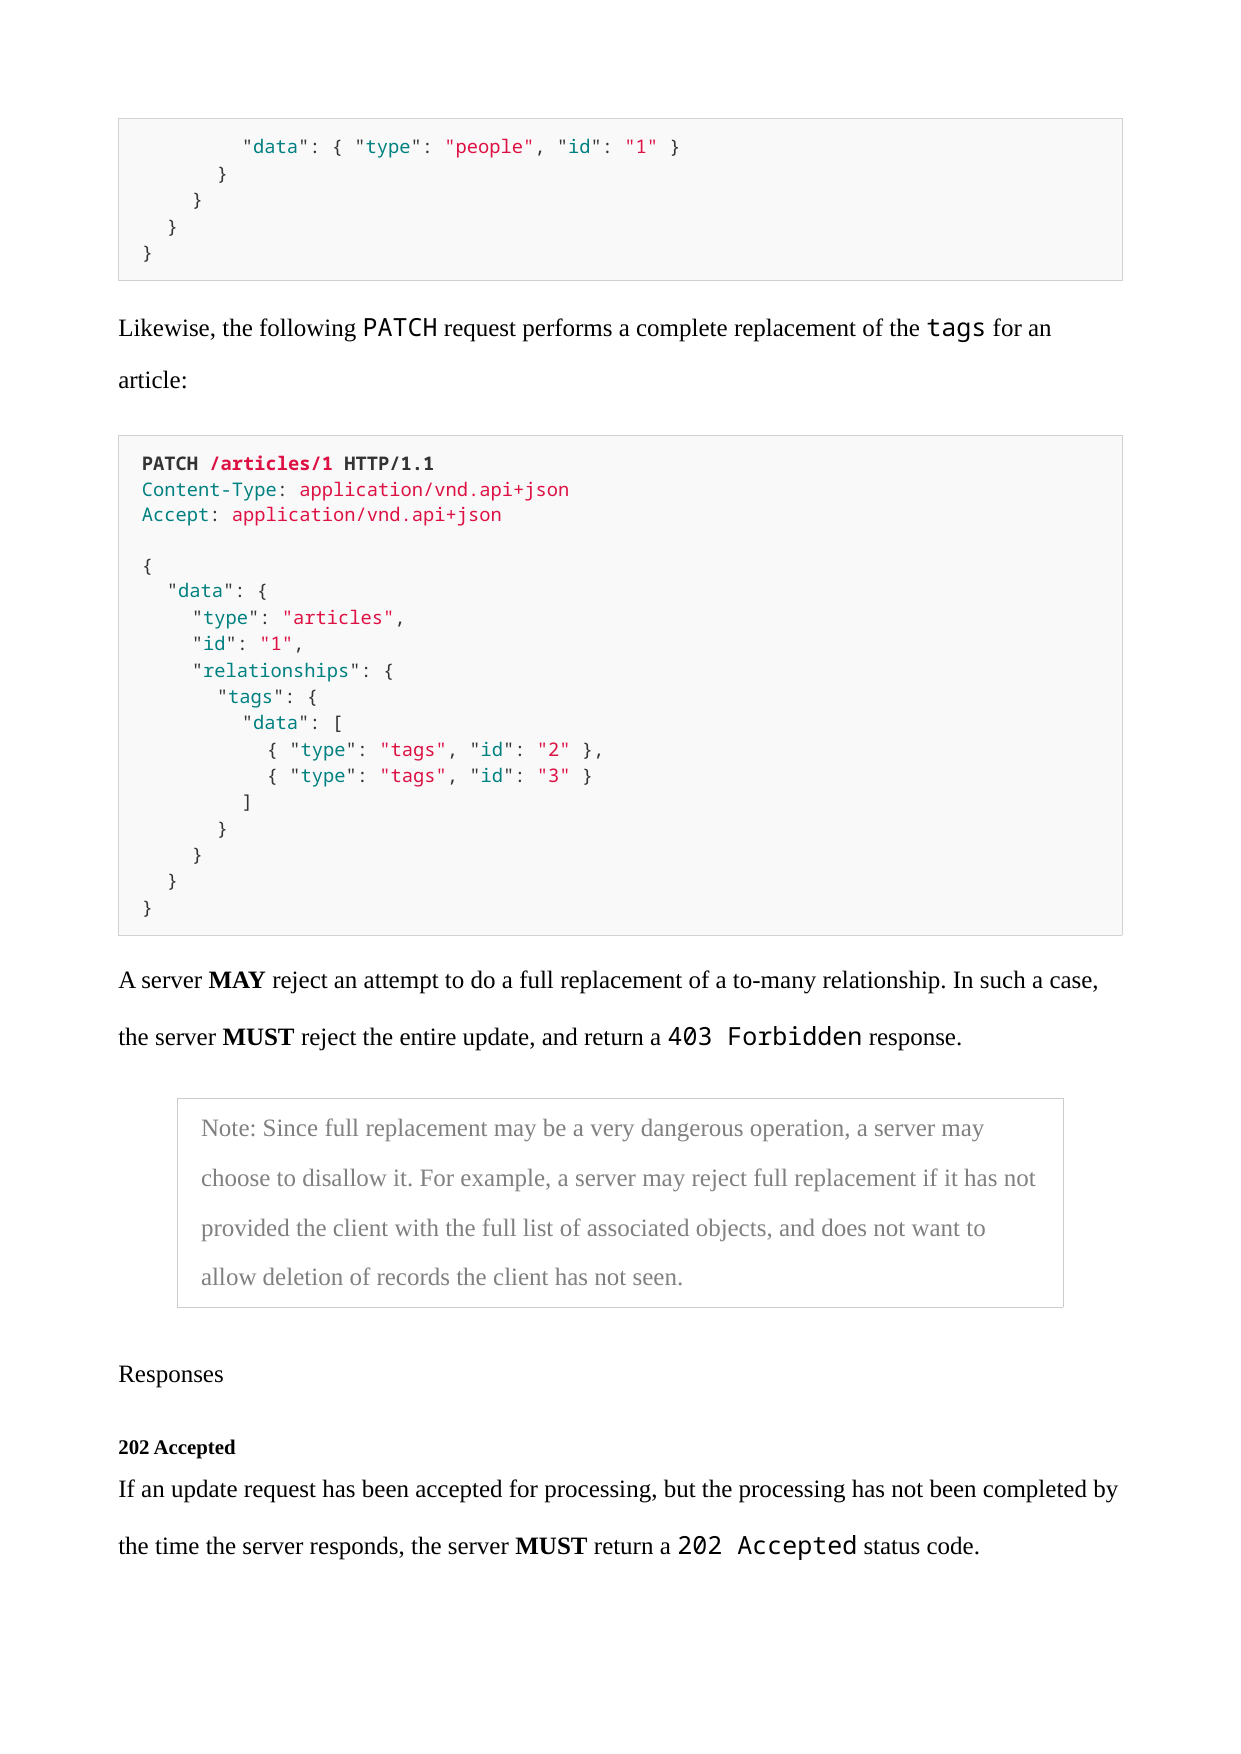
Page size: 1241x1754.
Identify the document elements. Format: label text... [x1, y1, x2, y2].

text "type": "articles", [119, 588, 1122, 615]
text } [119, 197, 1122, 223]
text "tags": { [119, 667, 1122, 694]
text Content-Type: application/vnd.api+json [119, 461, 1122, 486]
text "relationships": { [119, 641, 1122, 667]
text } [119, 878, 1122, 935]
text } [119, 223, 1122, 280]
text { "type": "tags", "id": "3" } [119, 747, 1122, 773]
text If an update request has been accepted for processing, but the processing has not been completed by the time the server responds, the server MUST return a 202 Accepted status code. [118, 1474, 1122, 1562]
text } [119, 826, 1122, 852]
text } [119, 852, 1122, 878]
text { "type": "tags", "id": "2" }, [119, 720, 1122, 747]
text } [119, 799, 1122, 826]
text PATCH /articles/1 HTTP/1.1 [119, 436, 1122, 461]
text A server MAY reject an attempt to do a full replacement of a to-many relationship. In such a case, the server MUST reject the entire update, and return a 403 Forbidden response. [118, 965, 1122, 1052]
text { [119, 537, 1122, 562]
text "id": "1", [119, 615, 1122, 641]
text Note: Since full replacement may be a very dangerous operation, a server may choose to disallow it. For example, a server may reject full replacement if it has not provided the client with the full list of associated objects, and does not want to allow deletion of records the client has not seen. [178, 1099, 1063, 1307]
subtitle 202 Accepted [118, 1434, 1122, 1459]
text "data": { [119, 562, 1122, 588]
text Accept: application/vnd.api+json [119, 486, 1122, 512]
text Likewise, the following PATCH request performs a complete replacement of the tags for an article: [118, 310, 1122, 394]
text "data": [ [119, 694, 1122, 720]
subtitle Responses [118, 1359, 1122, 1388]
text ] [416, 773, 421, 781]
text ] [119, 773, 1122, 799]
text "data": { "type": "people", "id": "1" } [119, 119, 1122, 144]
text } [119, 171, 1122, 197]
text } [119, 144, 1122, 171]
